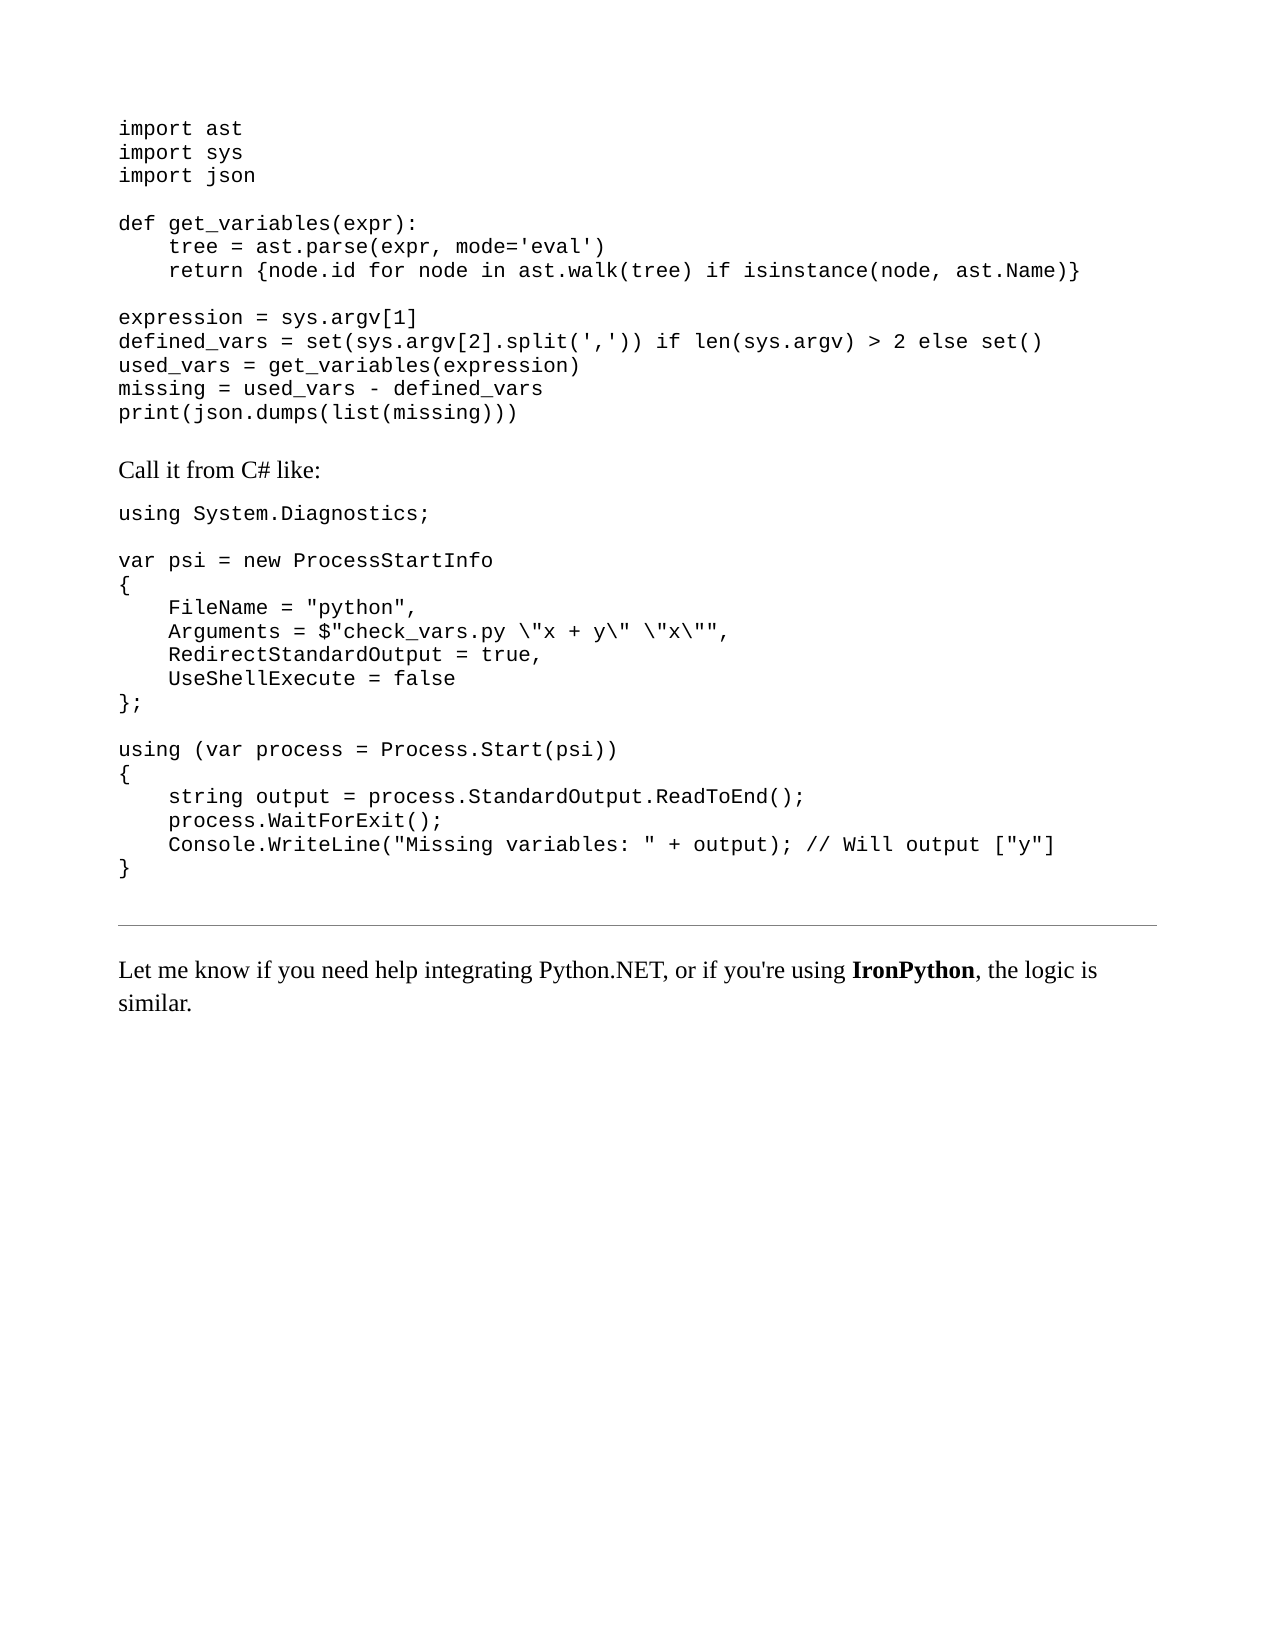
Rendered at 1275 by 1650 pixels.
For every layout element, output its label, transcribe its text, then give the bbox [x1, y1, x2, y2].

text import ast [118, 118, 1157, 142]
text using System.Diagnostics; [118, 503, 1157, 526]
text Console.WriteLine("Missing variables: " + output); // Will output ["y"] [118, 834, 1157, 857]
text using (var process = Process.Start(psi)) [118, 739, 1157, 763]
text UseShellExecute = false [118, 668, 1157, 692]
text Arguments = $"check_vars.py \"x + y\" \"x\"", [118, 621, 1157, 644]
text import json [118, 165, 1157, 189]
text { [118, 763, 1157, 786]
text defined_vars = set(sys.argv[2].split(',')) if len(sys.argv) > 2 else set() [118, 331, 1157, 354]
text used_vars = get_variables(expression) [118, 354, 1157, 378]
text var psi = new ProcessStartInfo [118, 550, 1157, 573]
text def get_variables(expr): [118, 213, 1157, 236]
text string output = process.StandardOutput.ReadToEnd(); [118, 786, 1157, 810]
text missing = used_vars - defined_vars [118, 378, 1157, 402]
text FileName = "python", [118, 597, 1157, 621]
text print(json.dumps(list(missing))) [118, 402, 1157, 426]
text } [118, 857, 1157, 881]
text Call it from C# like: [118, 455, 1157, 484]
text Let me know if you need help integrating Python.NET, or if you're using IronPython, the logic is similar. [118, 955, 1157, 1016]
text process.WaitForExit(); [118, 810, 1157, 834]
text expression = sys.argv[1] [118, 307, 1157, 331]
text }; [118, 692, 1157, 715]
text { [118, 573, 1157, 597]
text RedirectStandardOutput = true, [118, 644, 1157, 668]
text import sys [118, 142, 1157, 165]
text tree = ast.parse(expr, mode='eval') [118, 236, 1157, 260]
text return {node.id for node in ast.walk(tree) if isinstance(node, ast.Name)} [118, 260, 1157, 284]
